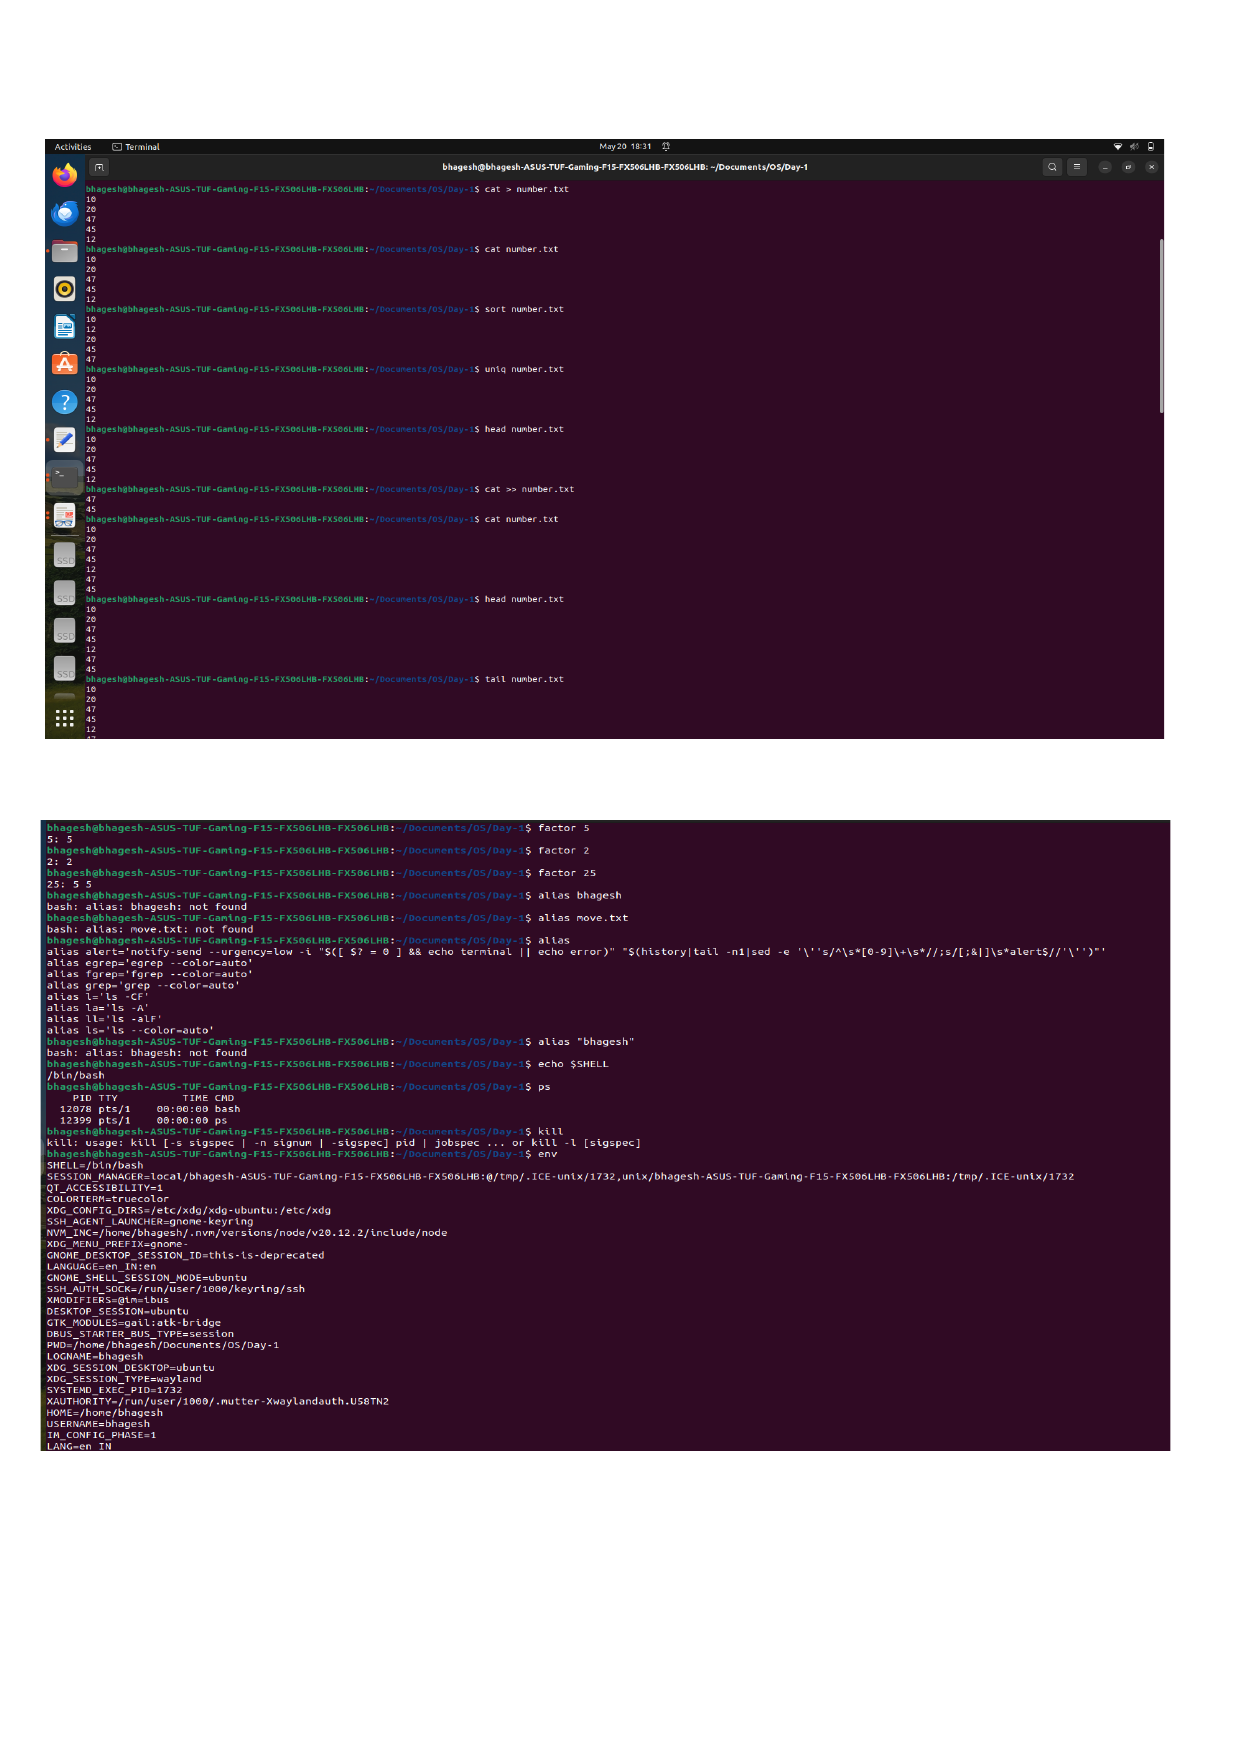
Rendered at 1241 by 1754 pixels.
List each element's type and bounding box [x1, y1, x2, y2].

picture [45, 139, 1165, 739]
picture [40, 820, 1171, 1451]
